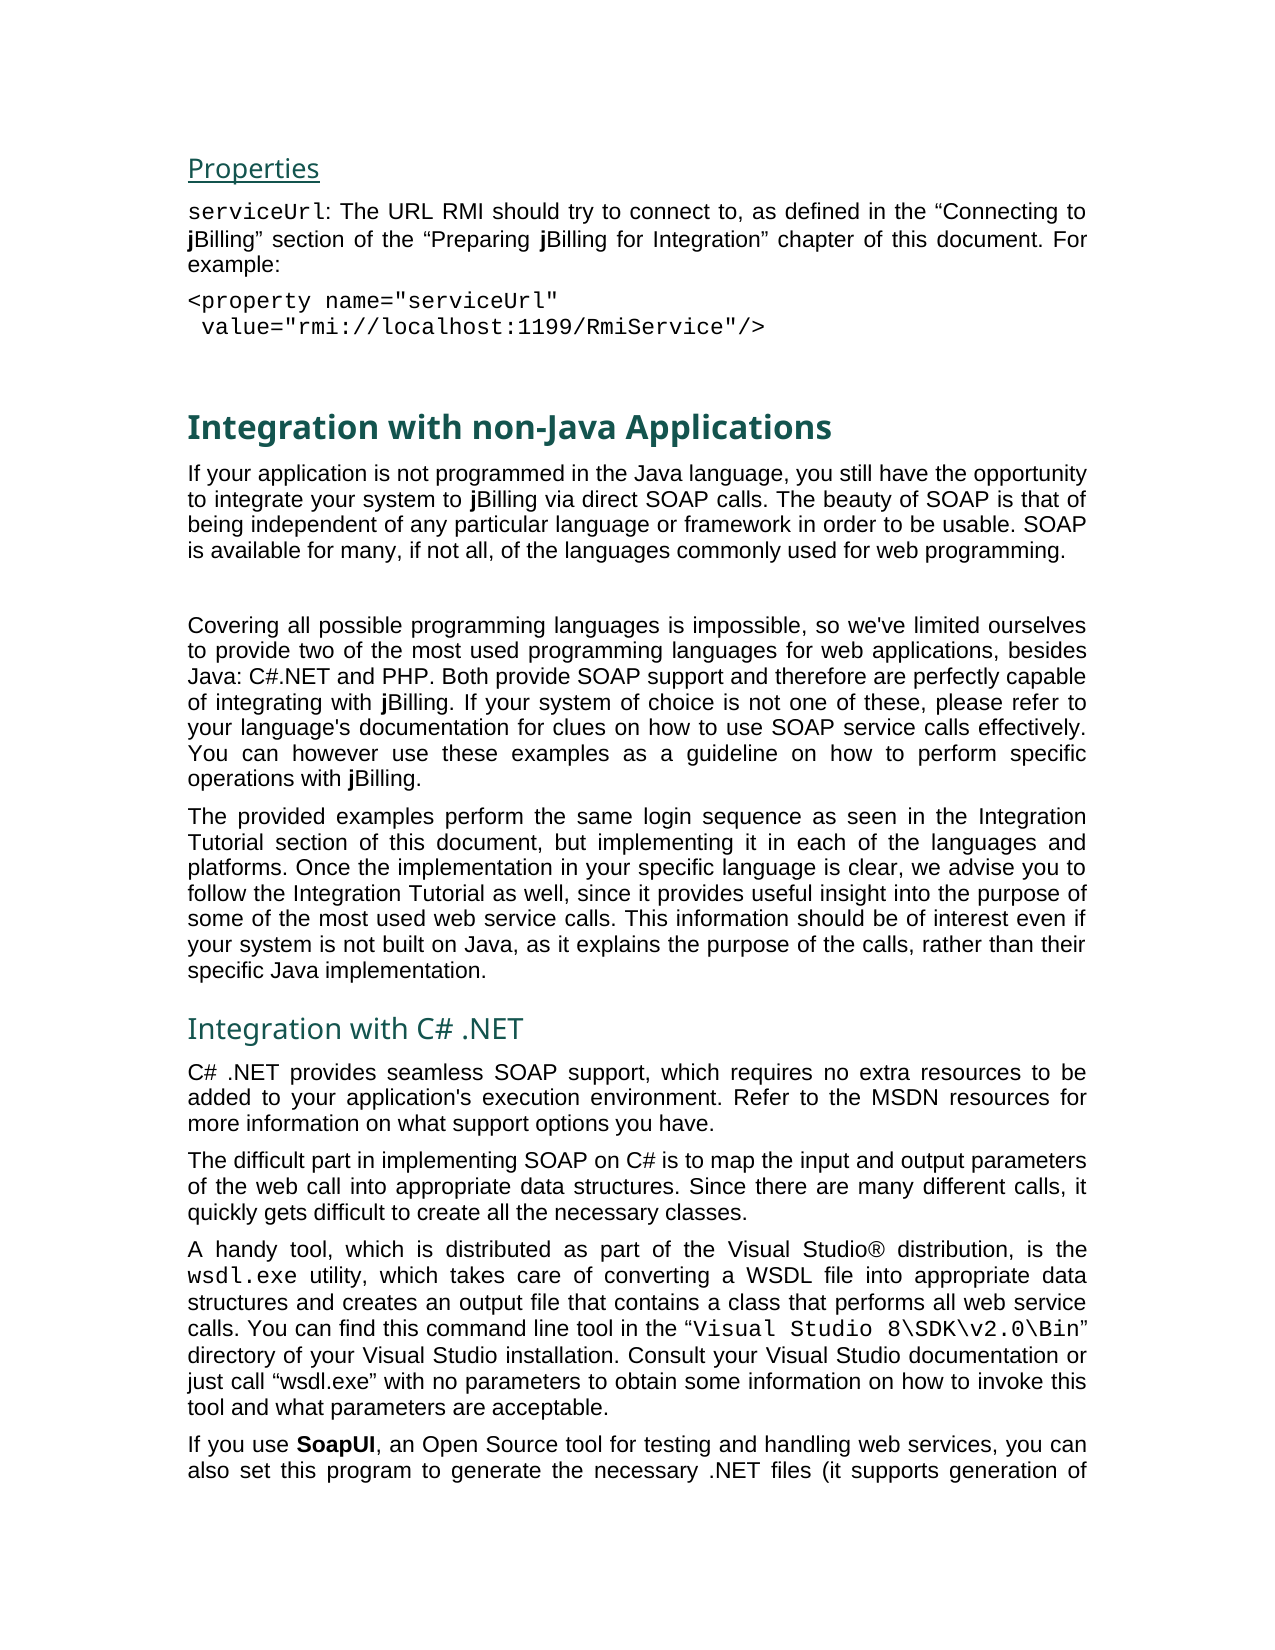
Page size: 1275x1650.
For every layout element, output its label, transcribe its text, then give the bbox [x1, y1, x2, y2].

text serviceUrl: The URL RMI should try to connect to, as defined in the “Connecting to jBilling” section of the “Preparing jBilling for Integration” chapter of this document. For example: [187, 199, 1087, 277]
subtitle Integration with C# .NET [187, 1008, 1087, 1048]
text If your application is not programmed in the Java language, you still have the opportunity to integrate your system to jBilling via direct SOAP calls. The beauty of SOAP is that of being independent of any particular language or framework in order to be usable. SOAP is available for many, if not all, of the languages commonly used for web programming. [187, 461, 1087, 563]
text C# .NET provides seamless SOAP support, which requires no extra resources to be added to your application's execution environment. Refer to the MSDN resources for more information on what support options you have. [187, 1059, 1087, 1136]
text <property name="serviceUrl" value="rmi://localhost:1199/RmiService"/> [187, 289, 1087, 341]
text Covering all possible programming languages is impossible, so we've limited ourselves to provide two of the most used programming languages for web applications, besides Java: C#.NET and PHP. Both provide SOAP support and therefore are perfectly capable of integrating with jBilling. If your system of choice is not one of these, please refer to your language's documentation for clues on how to use SOAP service calls effectively. You can however use these examples as a guideline on how to perform specific operations with jBilling. [187, 612, 1087, 792]
text A handy tool, which is distributed as part of the Visual Studio® distribution, is the wsdl.exe utility, which takes care of converting a WSDL file into appropriate data structures and creates an output file that contains a class that performs all web service calls. You can find this command line tool in the “Visual Studio 8\SDK\v2.0\Bin” directory of your Visual Studio installation. Consult your Visual Studio documentation or just call “wsdl.exe” with no parameters to obtain some information on how to invoke this tool and what parameters are acceptable. [187, 1237, 1087, 1420]
text The difficult part in implementing SOAP on C# is to map the input and output parameters of the web call into appropriate data structures. Since there are many different calls, it quickly gets difficult to create all the necessary classes. [187, 1148, 1087, 1225]
text If you use SoapUI, an Open Source tool for testing and handling web services, you can also set this program to generate the necessary .NET files (it supports generation of [187, 1432, 1087, 1483]
subtitle Properties [187, 150, 1087, 187]
text The provided examples perform the same login sequence as seen in the Integration Tutorial section of this document, but implementing it in each of the languages and platforms. Once the implementation in your specific language is clear, we advise you to follow the Integration Tutorial as well, since it provides useful insight into the purpose of some of the most used web service calls. This information should be of interest even if your system is not built on Java, as it explains the purpose of the calls, rather than their specific Java implementation. [187, 803, 1087, 983]
